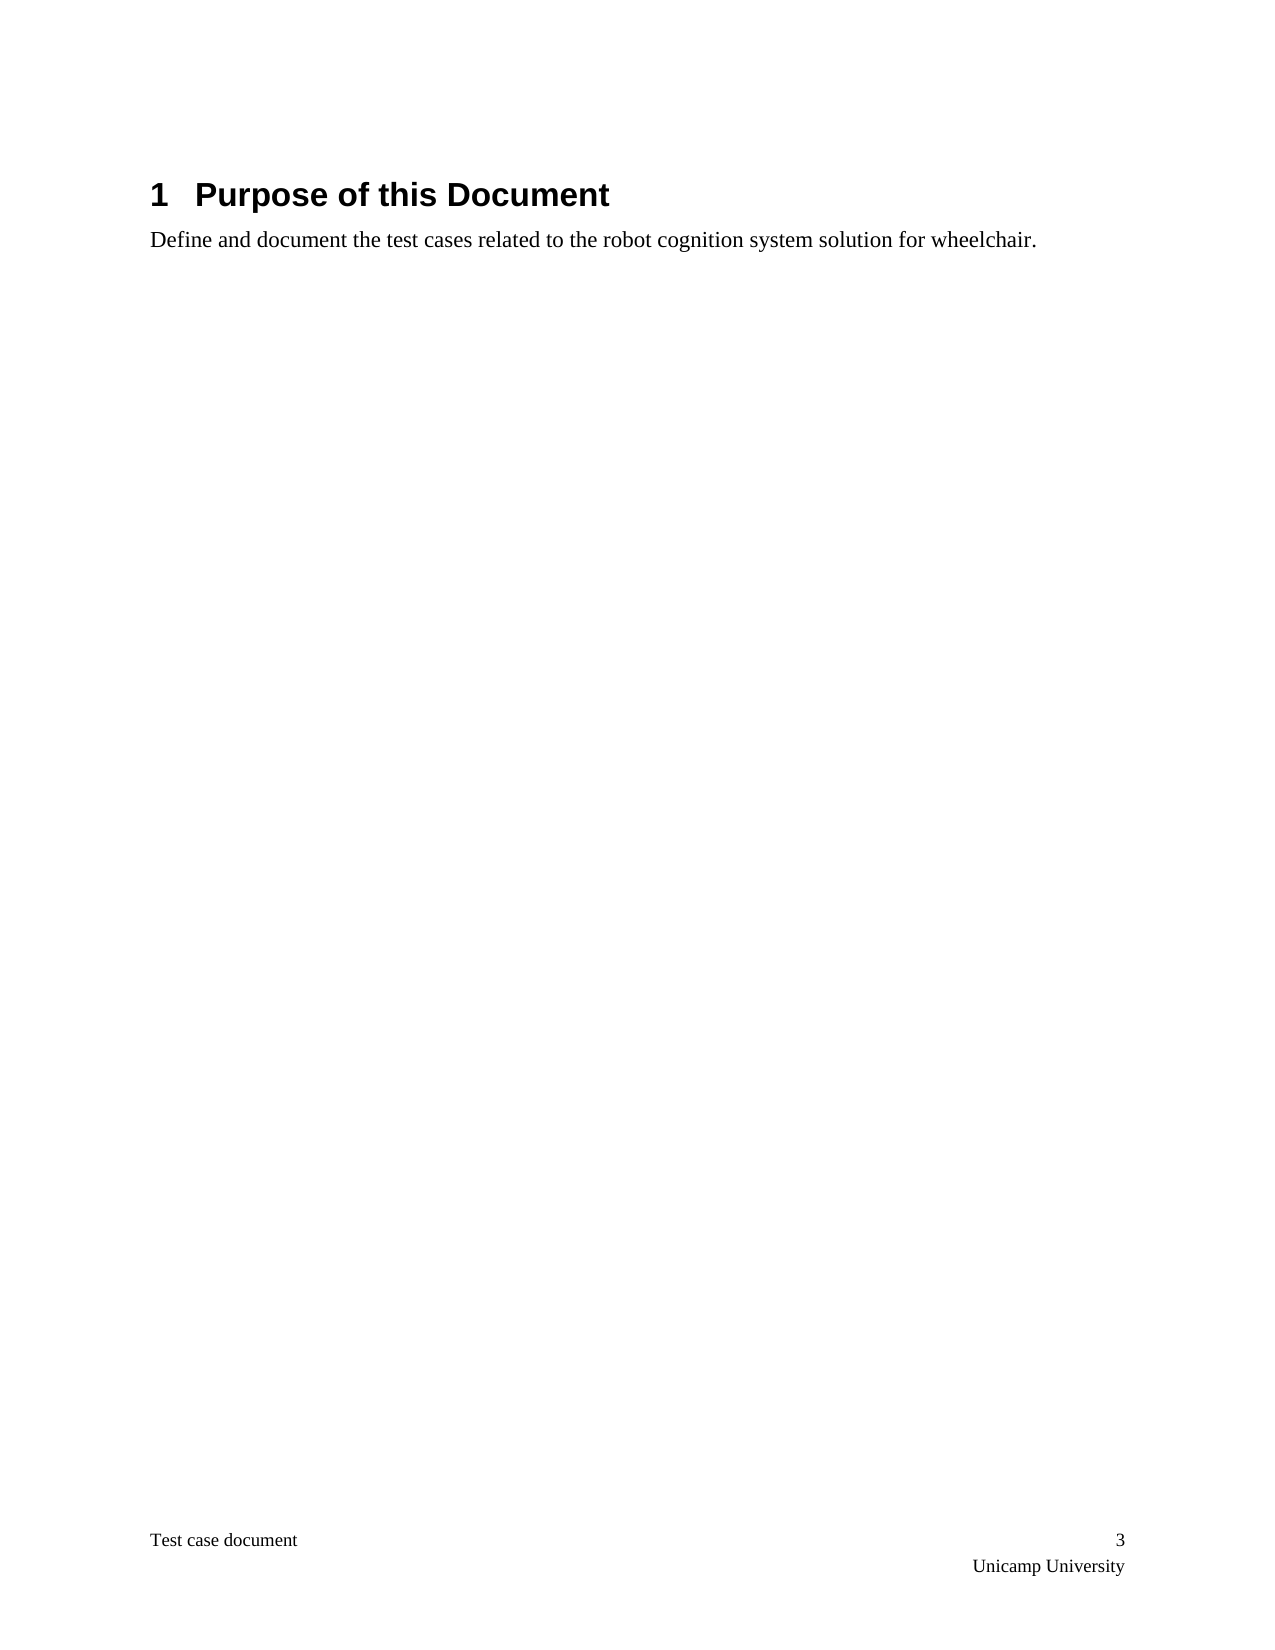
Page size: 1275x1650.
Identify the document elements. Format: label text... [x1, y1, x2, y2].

subtitle Purpose of this Document [150, 175, 1125, 213]
text Define and document the test cases related to the robot cognition system solution for wheelchair. [150, 226, 1125, 252]
